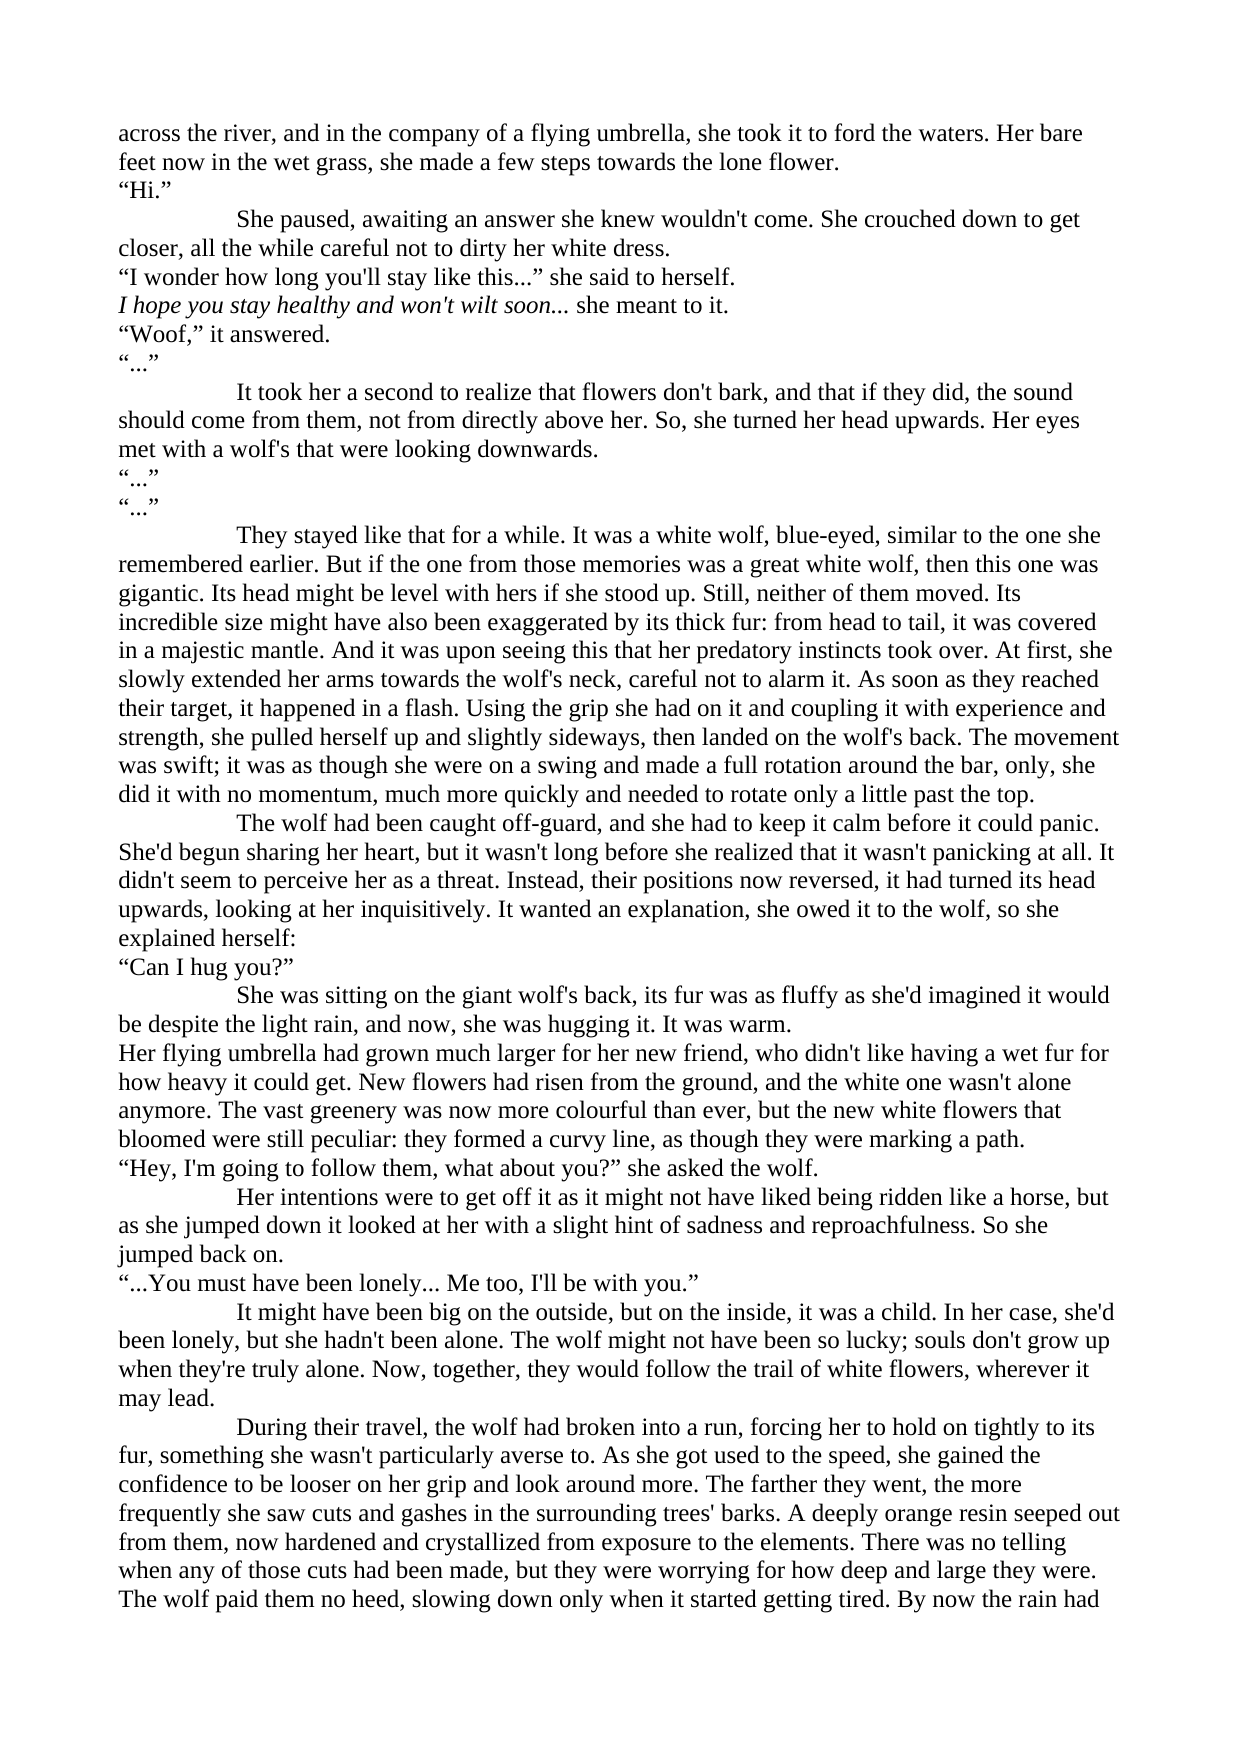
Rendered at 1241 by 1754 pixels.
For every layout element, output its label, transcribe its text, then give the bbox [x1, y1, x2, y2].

text Her intentions were to get off it as it might not have liked being ridden like a horse, but as she jumped down it looked at her with a slight hint of sadness and reproachfulness. So she jumped back on. [118, 1182, 1122, 1268]
text She was sitting on the giant wolf's back, its fur was as fluffy as she'd imagined it would be despite the light rain, and now, she was hugging it. It was warm. [118, 981, 1122, 1038]
text During their travel, the wolf had broken into a run, forcing her to hold on tightly to its fur, something she wasn't particularly averse to. As she got used to the speed, she gained the confidence to be looser on her grip and look around more. The farther they went, the more frequently she saw cuts and gashes in the surrounding trees' barks. A deeply orange resin seeped out from them, now hardened and crystallized from exposure to the elements. There was no telling when any of those cuts had been made, but they were worrying for how deep and large they were. The wolf paid them no heed, slowing down only when it started getting tired. By now the rain had [118, 1412, 1122, 1613]
text “Can I hug you?” [118, 952, 1122, 981]
text across the river, and in the company of a flying umbrella, she took it to ford the waters. Her bare feet now in the wet grass, she made a few steps towards the lone flower. [118, 118, 1122, 176]
text They stayed like that for a while. It was a white wolf, blue-eyed, similar to the one she remembered earlier. But if the one from those memories was a great white wolf, then this one was gigantic. Its head might be level with hers if she stood up. Still, neither of them moved. Its incredible size might have also been exaggerated by its thick fur: from head to tail, it was covered in a majestic mantle. And it was upon seeing this that her predatory instincts took over. At first, she slowly extended her arms towards the wolf's neck, careful not to alarm it. As soon as they reached their target, it happened in a flash. Using the grip she had on it and coupling it with experience and strength, she pulled herself up and slightly sideways, then landed on the wolf's back. The movement was swift; it was as though she were on a swing and made a full rotation around the bar, only, she did it with no momentum, much more quickly and needed to rotate only a little past the top. [118, 521, 1122, 808]
text “...” [118, 492, 1122, 521]
text “Hey, I'm going to follow them, what about you?” she asked the wolf. [118, 1153, 1122, 1182]
text “...” [118, 463, 1122, 492]
text She paused, awaiting an answer she knew wouldn't come. She crouched down to get closer, all the while careful not to dirty her white dress. [118, 204, 1122, 262]
text “...You must have been lonely... Me too, I'll be with you.” [118, 1268, 1122, 1297]
text The wolf had been caught off-guard, and she had to keep it calm before it could panic. She'd begun sharing her heart, but it wasn't long before she realized that it wasn't panicking at all. It didn't seem to perceive her as a threat. Instead, their positions now reversed, it had turned its head upwards, looking at her inquisitively. It wanted an explanation, she owed it to the wolf, so she explained herself: [118, 808, 1122, 952]
text “Woof,” it answered. [118, 319, 1122, 348]
text “...” [118, 348, 1122, 377]
text It took her a second to realize that flowers don't bark, and that if they did, the sound should come from them, not from directly above her. So, she turned her head upwards. Her eyes met with a wolf's that were looking downwards. [118, 377, 1122, 463]
text I hope you stay healthy and won't wilt soon... she meant to it. [118, 291, 1122, 319]
text Her flying umbrella had grown much larger for her new friend, who didn't like having a wet fur for how heavy it could get. New flowers had risen from the ground, and the white one wasn't alone anymore. The vast greenery was now more colourful than ever, but the new white flowers that bloomed were still peculiar: they formed a curvy line, as though they were marking a path. [118, 1038, 1122, 1153]
text “I wonder how long you'll stay like this...” she said to herself. [118, 262, 1122, 291]
text “Hi.” [118, 176, 1122, 204]
text It might have been big on the outside, but on the inside, it was a child. In her case, she'd been lonely, but she hadn't been alone. The wolf might not have been so lucky; souls don't grow up when they're truly alone. Now, together, they would follow the trail of white flowers, wherever it may lead. [118, 1297, 1122, 1412]
